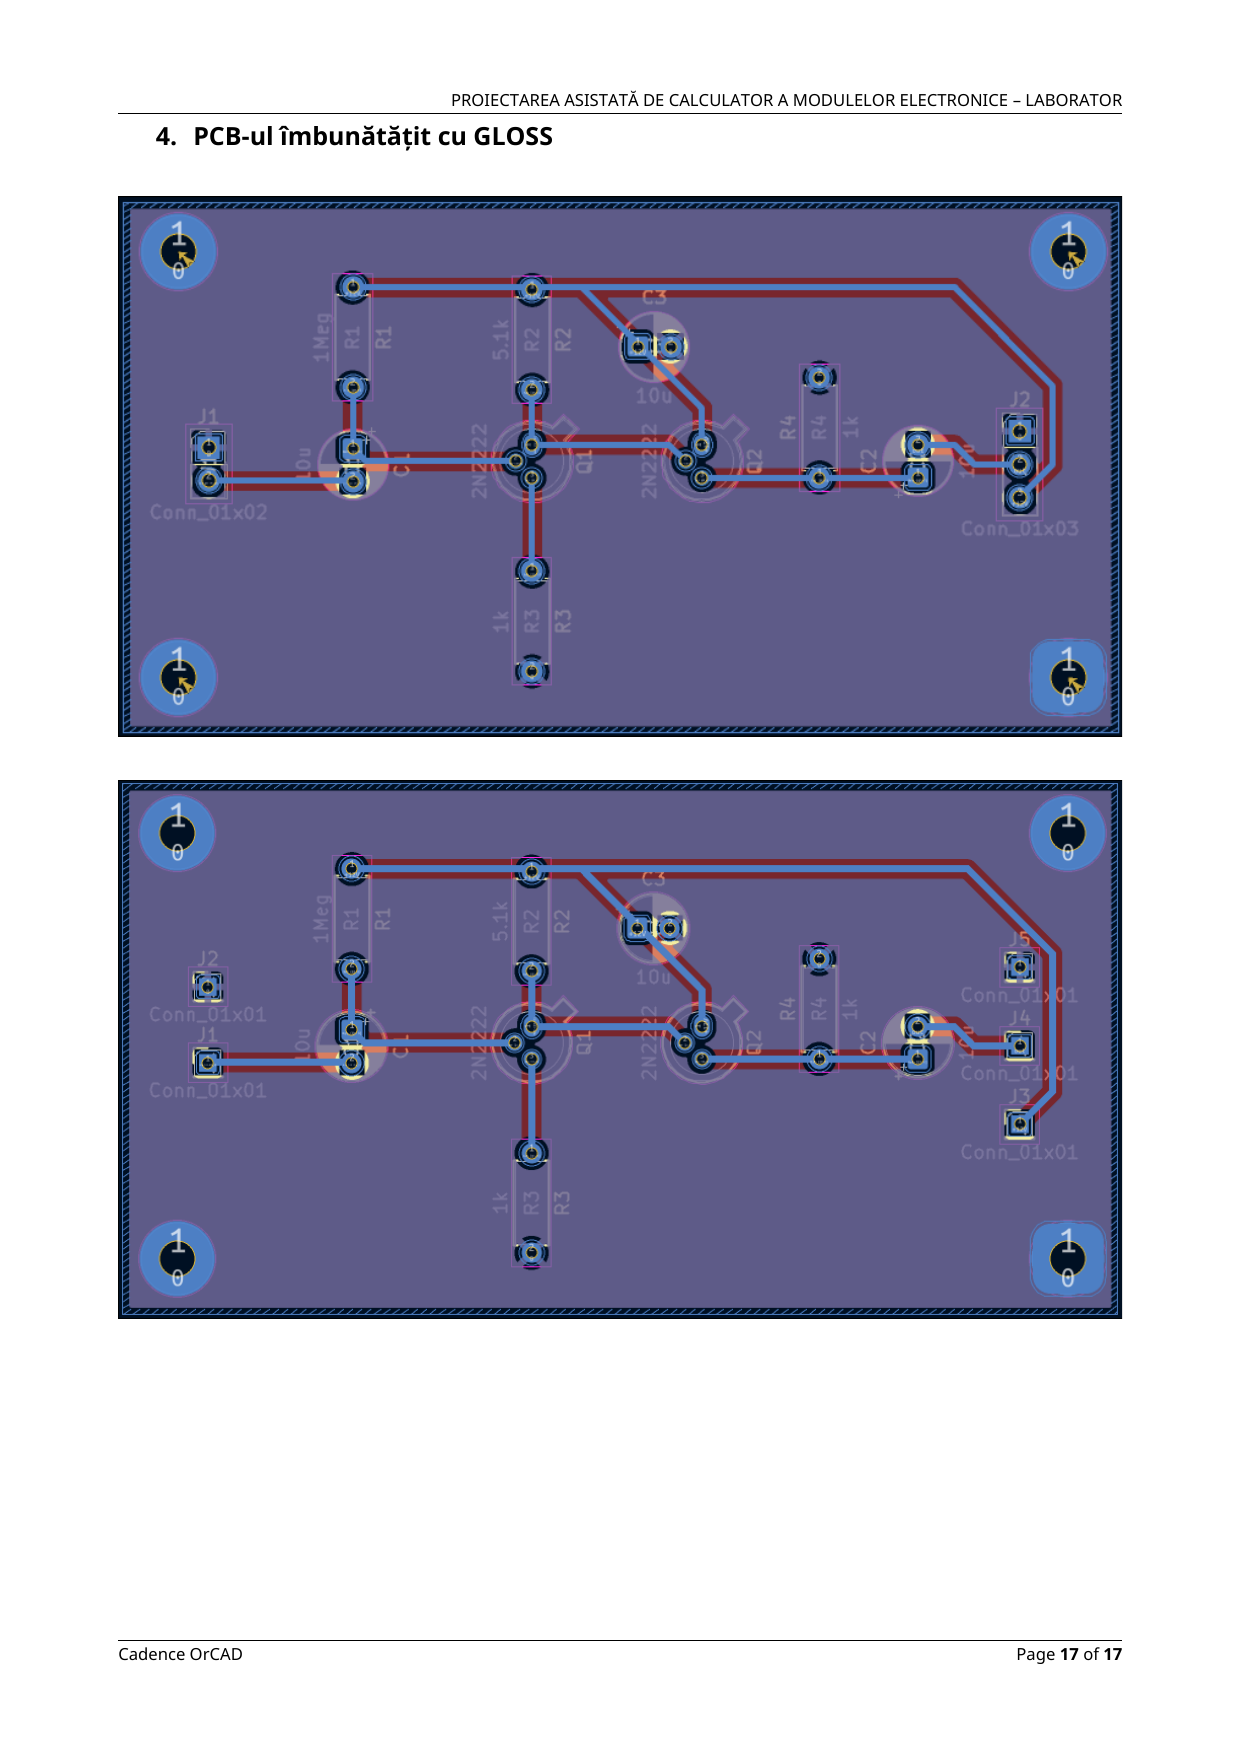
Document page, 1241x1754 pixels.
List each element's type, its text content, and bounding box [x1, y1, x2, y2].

picture [118, 780, 1123, 1319]
list PCB-ul îmbunătățit cu GLOSS [156, 118, 1122, 152]
picture [118, 196, 1123, 737]
